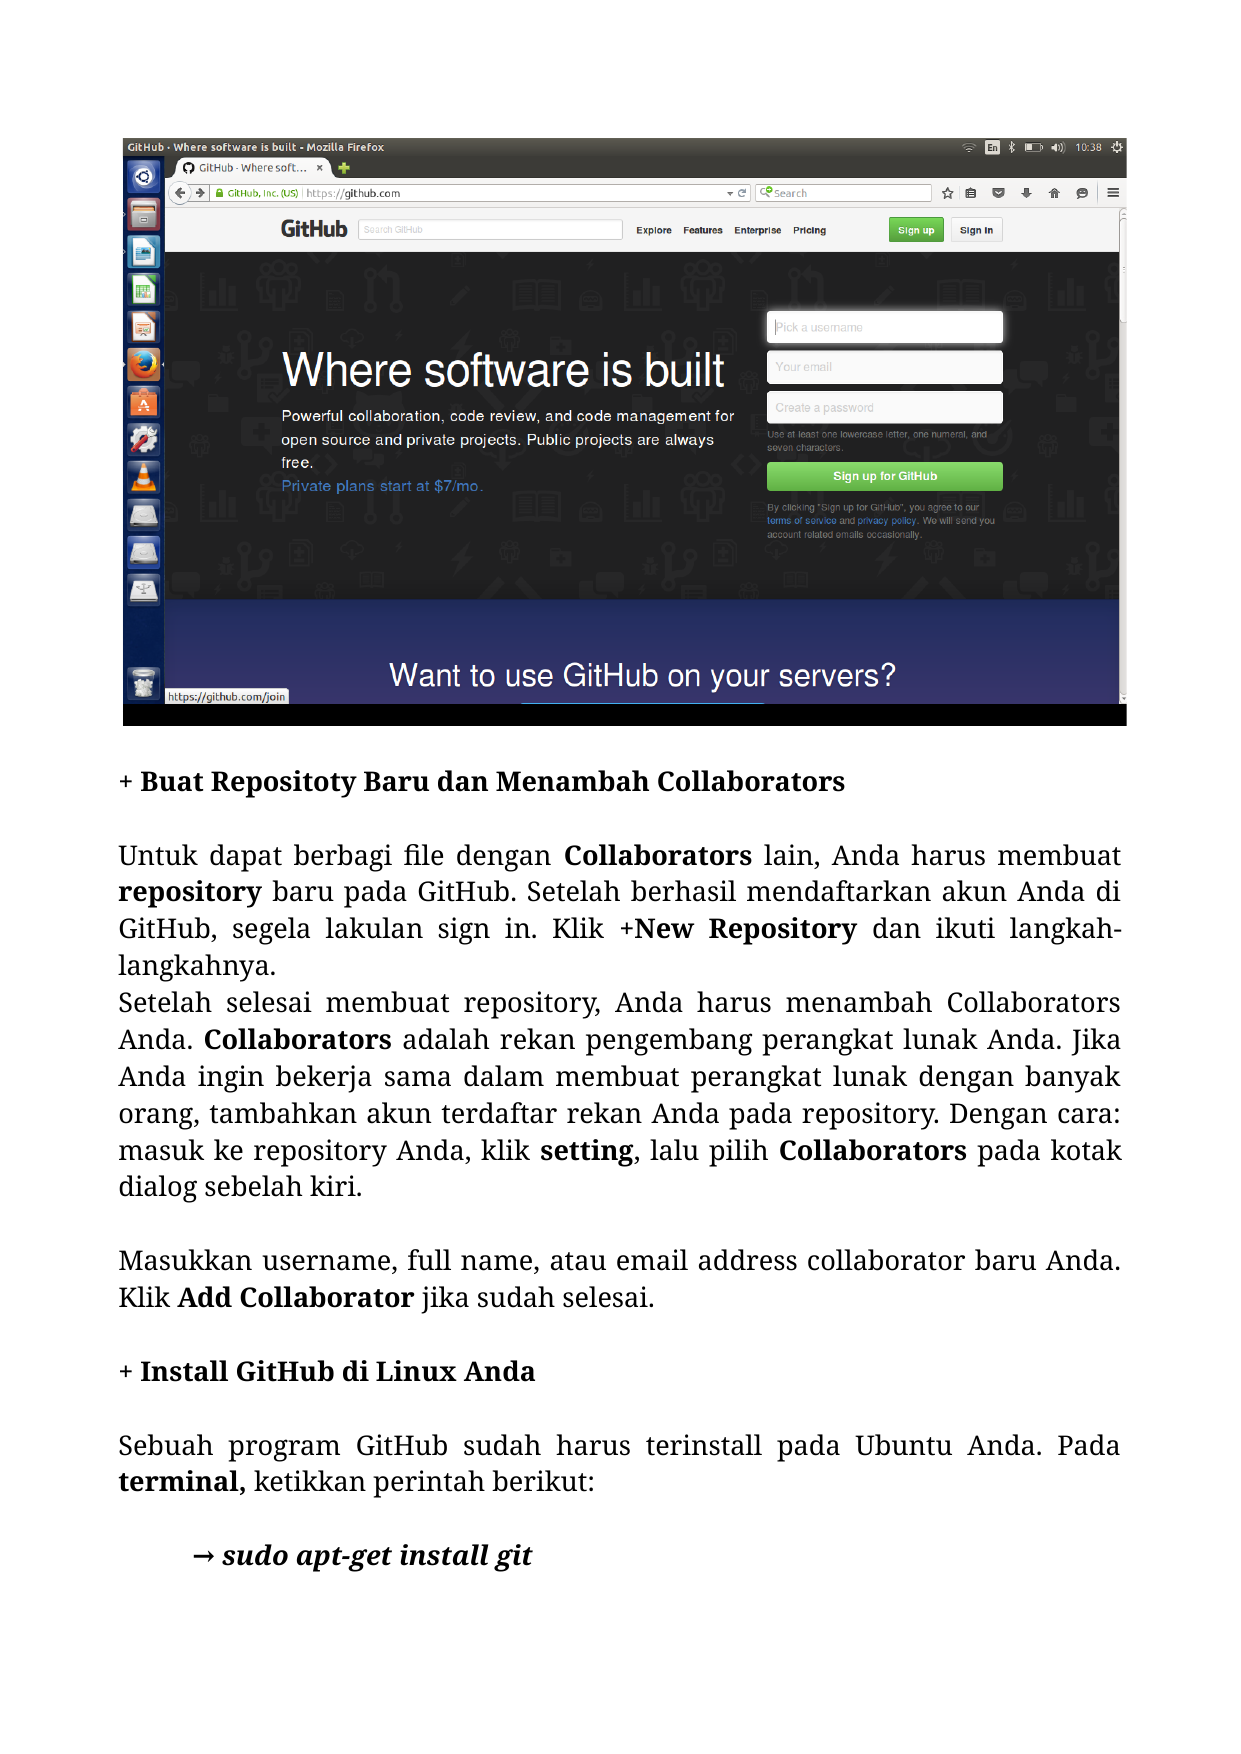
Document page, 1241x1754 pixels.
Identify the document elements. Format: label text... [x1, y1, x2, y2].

text + Buat Repositoty Baru dan Menambah Collaborators [118, 762, 1122, 799]
text Sebuah program GitHub sudah harus terinstall pada Ubuntu Anda. Pada terminal, ketikkan perintah berikut: [118, 1426, 1122, 1500]
text + Install GitHub di Linux Anda [118, 1352, 1122, 1389]
picture [122, 138, 1127, 726]
text → sudo apt-get install git [118, 1537, 1122, 1573]
text Setelah selesai membuat repository, Anda harus menambah Collaborators Anda. Collaborators adalah rekan pengembang perangkat lunak Anda. Jika Anda ingin bekerja sama dalam membuat perangkat lunak dengan banyak orang, tambahkan akun terdaftar rekan Anda pada repository. Dengan cara: masuk ke repository Anda, klik setting, lalu pilih Collaborators pada kotak dialog sebelah kiri. [118, 983, 1122, 1205]
text Masukkan username, full name, atau email address collaborator baru Anda. Klik Add Collaborator jika sudah selesai. [118, 1242, 1122, 1315]
text Untuk dapat berbagi file dengan Collaborators lain, Anda harus membuat repository baru pada GitHub. Setelah berhasil mendaftarkan akun Anda di GitHub, segela lakulan sign in. Klik +New Repository dan ikuti langkah-langkahnya. [118, 836, 1122, 983]
